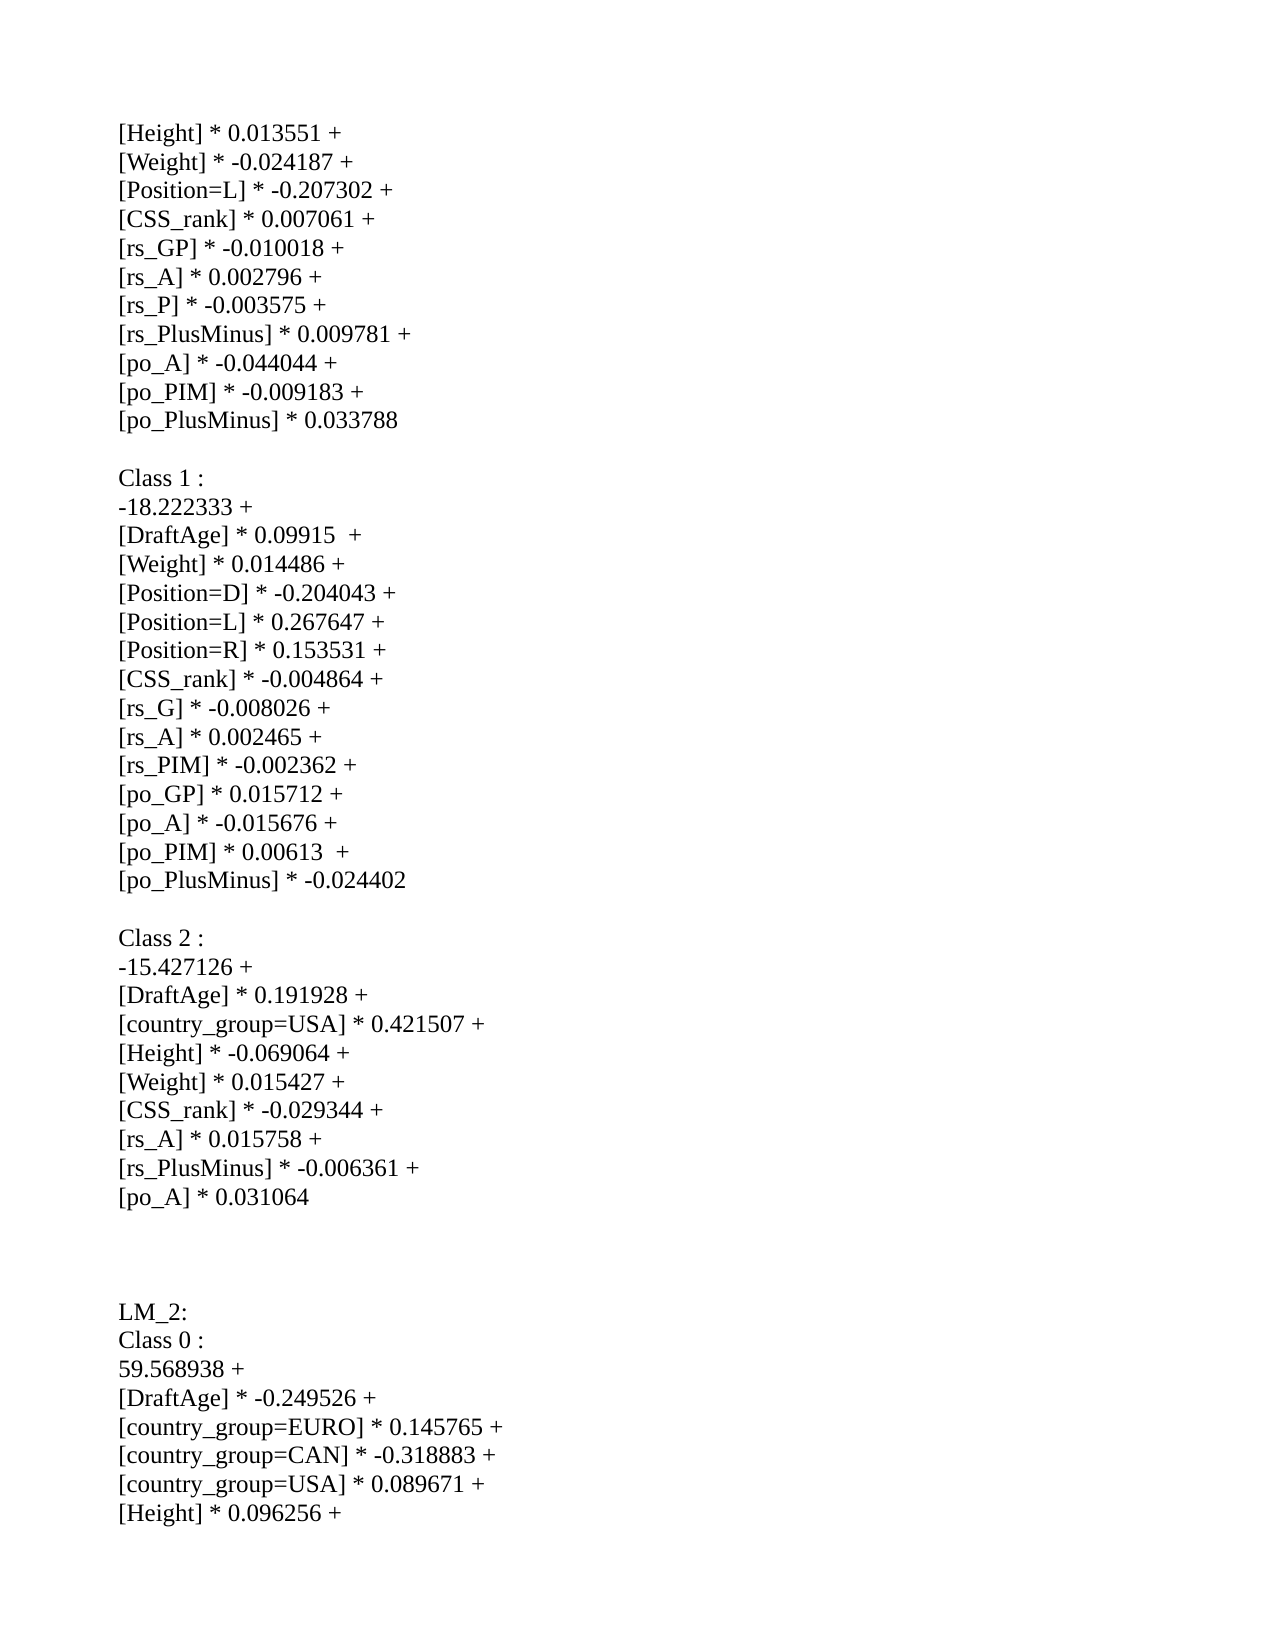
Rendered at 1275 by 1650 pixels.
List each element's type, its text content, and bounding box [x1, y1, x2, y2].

text [country_group=EURO] * 0.145765 + [118, 1412, 1157, 1441]
text [po_PlusMinus] * 0.033788 [118, 406, 1157, 434]
text [rs_A] * 0.002465 + [118, 722, 1157, 751]
text [CSS_rank] * -0.029344 + [118, 1096, 1157, 1124]
text [Weight] * 0.014486 + [118, 549, 1157, 578]
text [po_GP] * 0.015712 + [118, 779, 1157, 808]
text [rs_GP] * -0.010018 + [118, 233, 1157, 262]
text [Weight] * 0.015427 + [118, 1067, 1157, 1096]
text [Height] * 0.013551 + [118, 118, 1157, 147]
text [po_A] * -0.044044 + [118, 348, 1157, 377]
text [DraftAge] * -0.249526 + [118, 1383, 1157, 1412]
text [DraftAge] * 0.09915 + [118, 521, 1157, 549]
text [CSS_rank] * 0.007061 + [118, 204, 1157, 233]
text [rs_PlusMinus] * -0.006361 + [118, 1153, 1157, 1182]
text [rs_PlusMinus] * 0.009781 + [118, 319, 1157, 348]
text [DraftAge] * 0.191928 + [118, 981, 1157, 1009]
text [Height] * -0.069064 + [118, 1038, 1157, 1067]
text [rs_A] * 0.015758 + [118, 1124, 1157, 1153]
text Class 1 : [118, 463, 1157, 492]
text [Position=L] * 0.267647 + [118, 607, 1157, 636]
text [po_A] * -0.015676 + [118, 808, 1157, 837]
text Class 0 : [118, 1326, 1157, 1354]
text -15.427126 + [118, 952, 1157, 981]
text -18.222333 + [118, 492, 1157, 521]
text [Position=R] * 0.153531 + [118, 636, 1157, 664]
text [Position=D] * -0.204043 + [118, 578, 1157, 607]
text [rs_G] * -0.008026 + [118, 693, 1157, 722]
text [Height] * 0.096256 + [118, 1498, 1157, 1527]
text [country_group=USA] * 0.421507 + [118, 1009, 1157, 1038]
text [po_PlusMinus] * -0.024402 [118, 866, 1157, 894]
text [po_PIM] * 0.00613 + [118, 837, 1157, 866]
text [CSS_rank] * -0.004864 + [118, 664, 1157, 693]
text [po_PIM] * -0.009183 + [118, 377, 1157, 406]
text [country_group=USA] * 0.089671 + [118, 1469, 1157, 1498]
text [country_group=CAN] * -0.318883 + [118, 1441, 1157, 1469]
text [Weight] * -0.024187 + [118, 147, 1157, 176]
text [rs_PIM] * -0.002362 + [118, 751, 1157, 779]
text [Position=L] * -0.207302 + [118, 176, 1157, 204]
text LM_2: [118, 1297, 1157, 1326]
text [rs_P] * -0.003575 + [118, 291, 1157, 319]
text 59.568938 + [118, 1354, 1157, 1383]
text Class 2 : [118, 923, 1157, 952]
text [rs_A] * 0.002796 + [118, 262, 1157, 291]
text [po_A] * 0.031064 [118, 1182, 1157, 1211]
